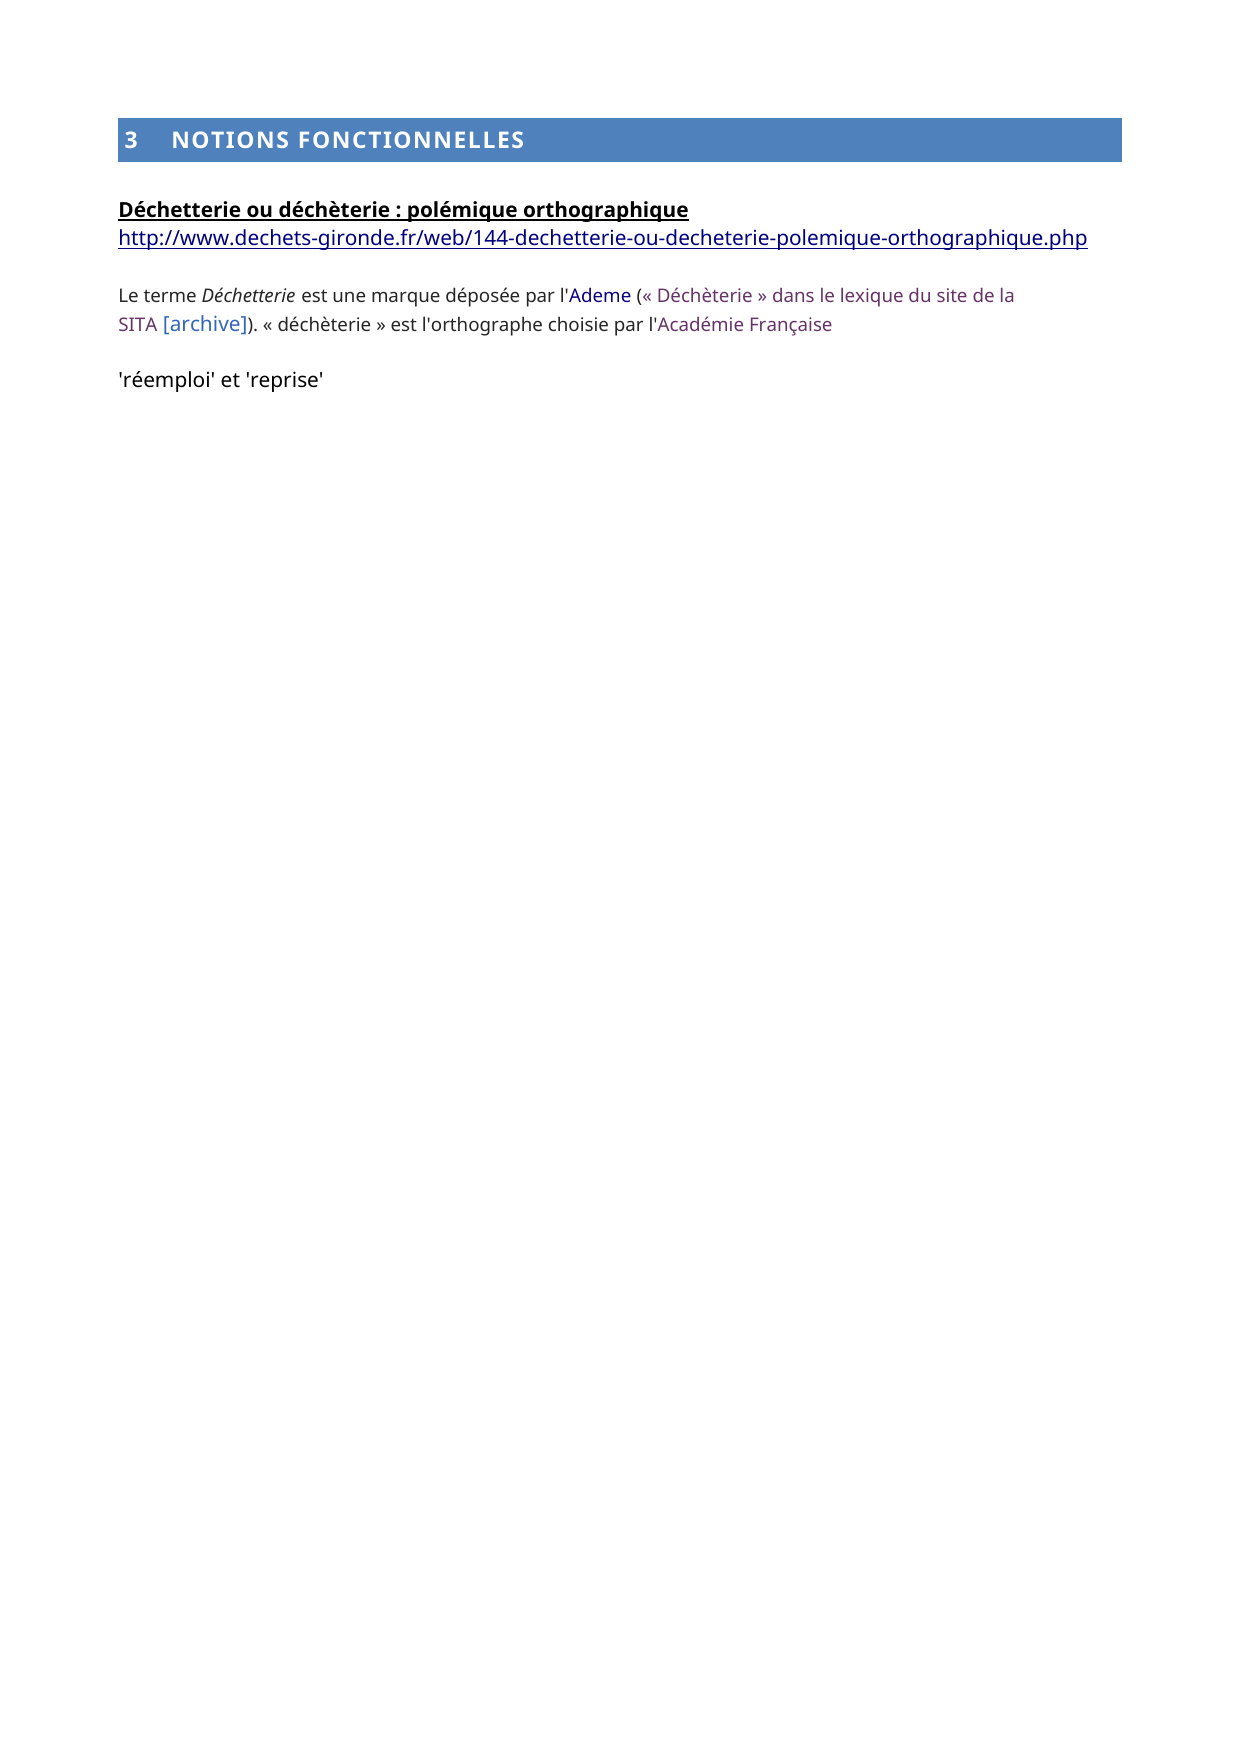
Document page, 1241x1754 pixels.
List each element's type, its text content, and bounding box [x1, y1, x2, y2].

text Déchetterie ou déchèterie : polémique orthographique [118, 195, 1122, 223]
text 'réemploi' et 'reprise' [118, 366, 1122, 394]
text http://www.dechets-gironde.fr/web/144-dechetterie-ou-decheterie-polemique-orthographique.php [118, 223, 1122, 252]
subtitle Notions fonctionnelles [124, 124, 1116, 156]
text Le terme Déchetterie est une marque déposée par l'Ademe (« Déchèterie » dans le lexique du site de la SITA [archive]). « déchèterie » est l'orthographe choisie par l'Académie Française [118, 280, 1122, 337]
